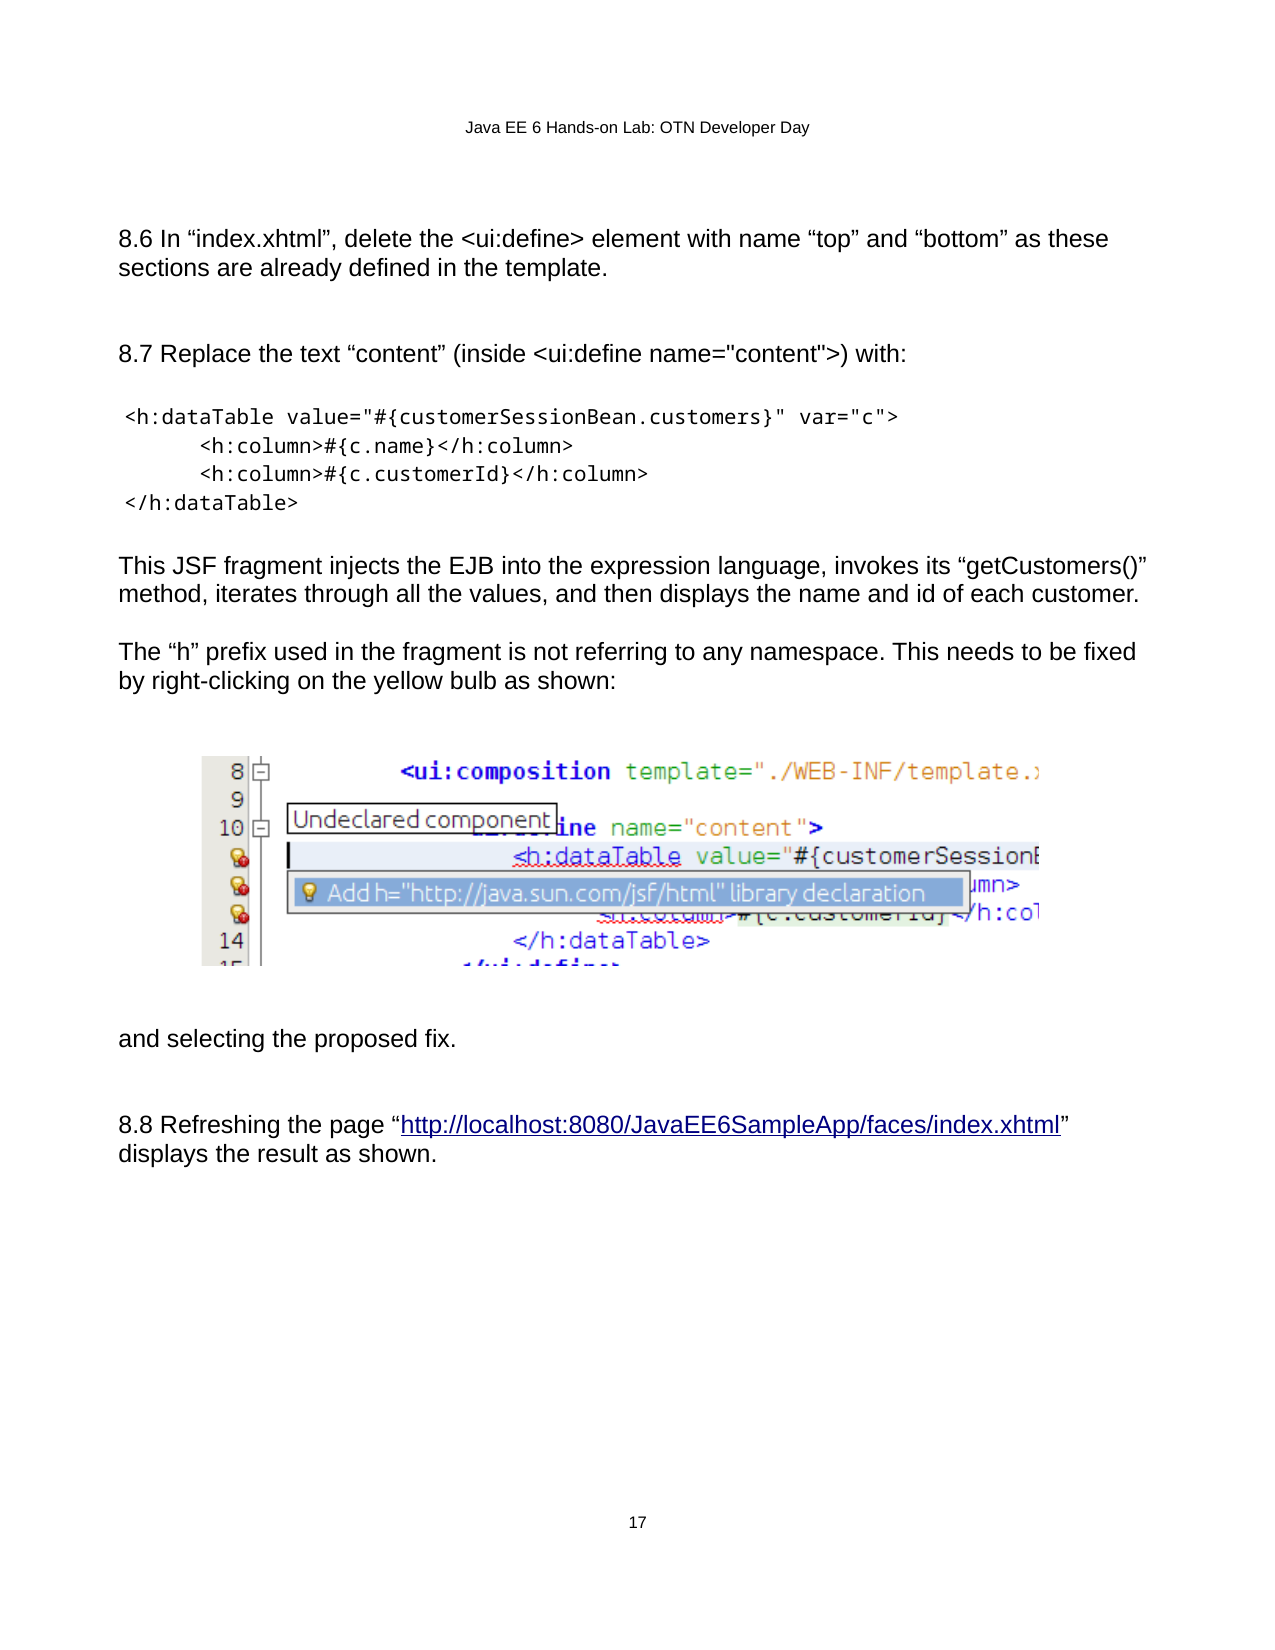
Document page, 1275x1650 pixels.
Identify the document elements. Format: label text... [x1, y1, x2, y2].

text 8.6 In “index.xhtml”, delete the <ui:define> element with name “top” and “bottom” as these sections are already defined in the template. 8.7 Replace the text “content” (inside <ui:define name="content">) with: [118, 167, 1157, 397]
text 8.8 Refreshing the page “http://localhost:8080/JavaEE6SampleApp/faces/index.xhtml” displays the result as shown. [118, 1081, 1157, 1167]
picture [201, 756, 1039, 966]
table_header <h:dataTable value="#{customerSessionBean.customers}" var="c"> <h:column>#{c.name}</h:column> <h:column>#{c.customerId}</h:column> </h:dataTable> [118, 397, 1157, 522]
text This JSF fragment injects the EJB into the expression language, invokes its “getCustomers()” method, iterates through all the values, and then displays the name and id of each customer. The “h” prefix used in the fragment is not referring to any namespace. This needs to be fixed by right-clicking on the yellow bulb as shown: [118, 522, 1157, 723]
text and selecting the proposed fix. [118, 995, 1157, 1081]
